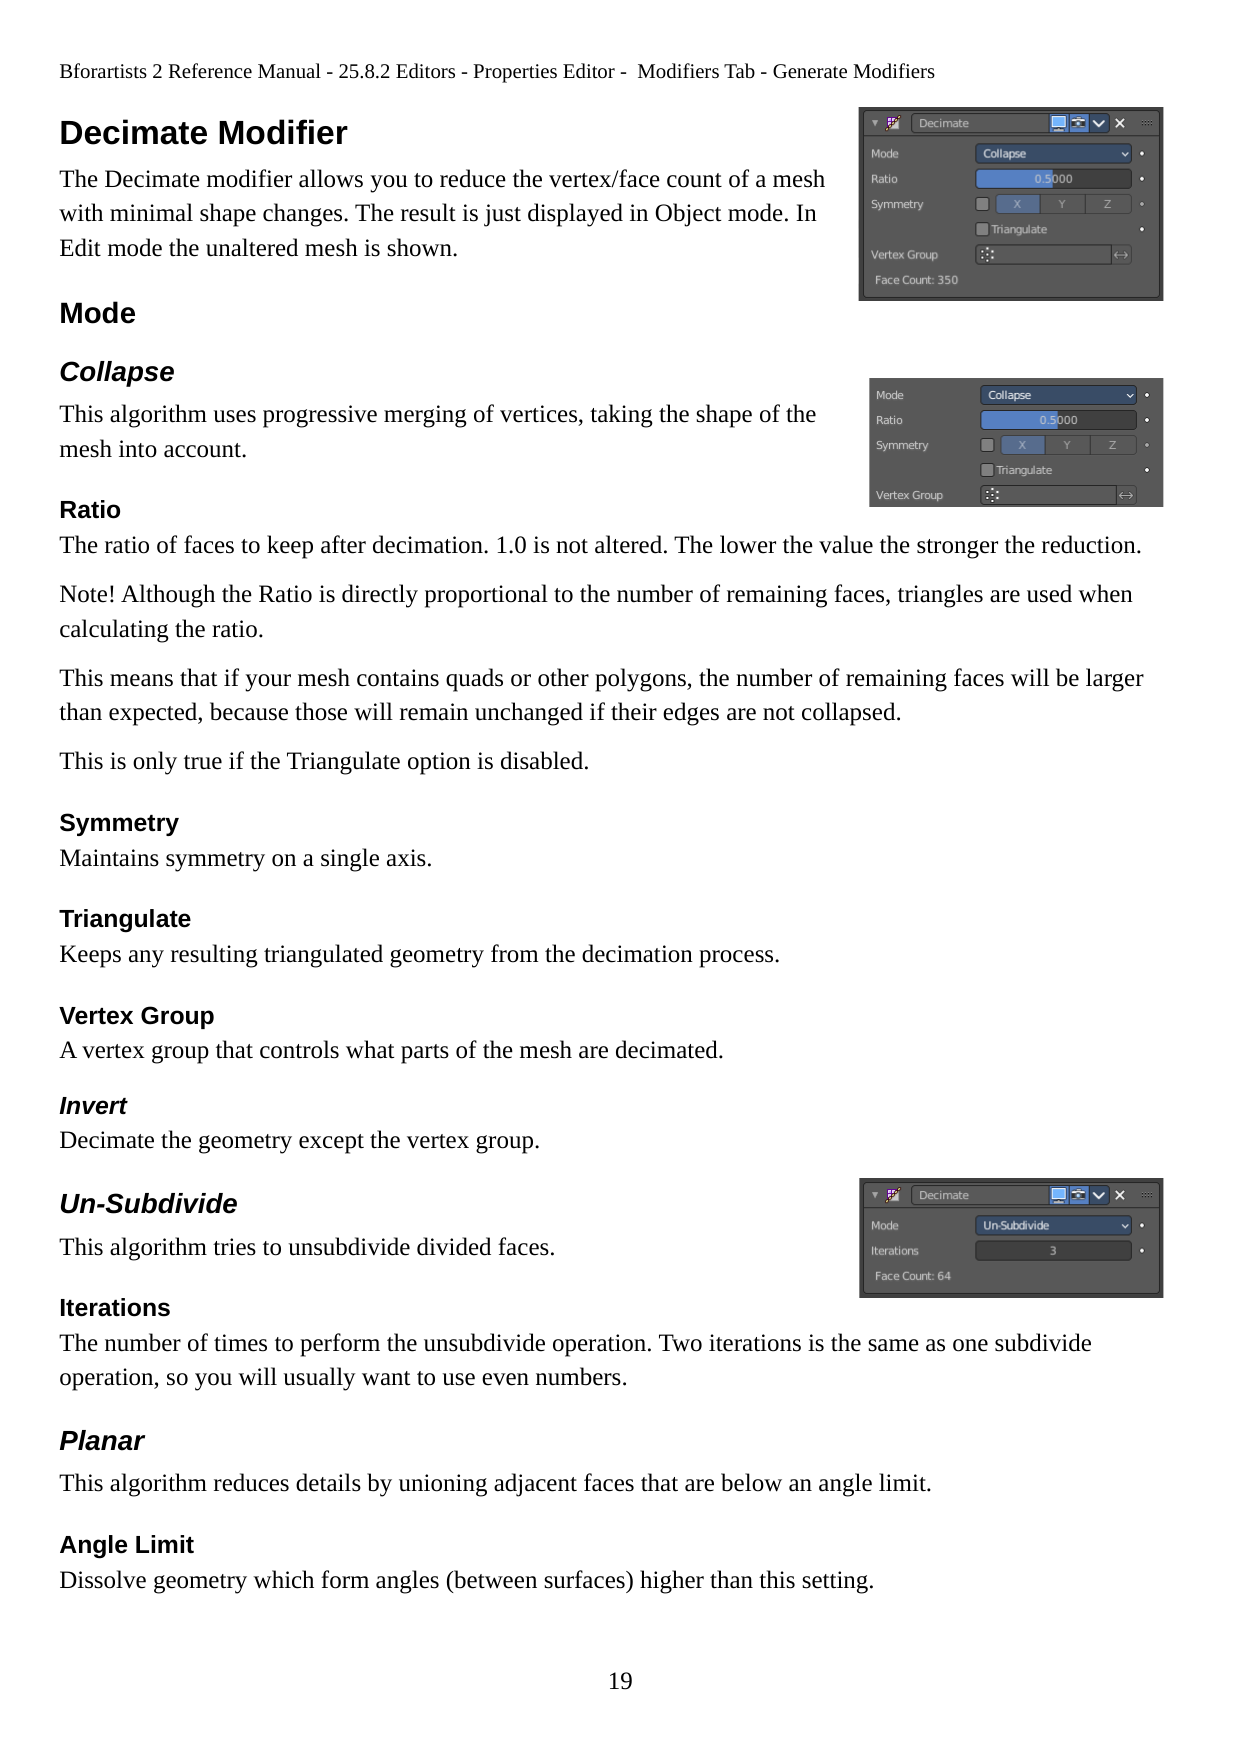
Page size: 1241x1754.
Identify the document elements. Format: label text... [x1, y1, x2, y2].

text Maintains symmetry on a single axis. [59, 843, 1181, 872]
picture [858, 107, 1164, 301]
subtitle Collapse [59, 355, 1181, 387]
text Dissolve geometry which form angles (between surfaces) higher than this setting. [59, 1565, 1181, 1593]
subtitle Angle Limit [59, 1530, 1181, 1558]
text The Decimate modifier allows you to reduce the vertex/face count of a mesh with minimal shape changes. The result is just displayed in Object mode. In Edit mode the unaltered mesh is shown. [59, 164, 858, 261]
text This algorithm tries to unsubdivide divided faces. [59, 1232, 859, 1260]
subtitle [1164, 1187, 1181, 1219]
text A vertex group that controls what parts of the mesh are decimated. [59, 1036, 1181, 1064]
subtitle Symmetry [59, 808, 1181, 837]
subtitle Planar [59, 1424, 1181, 1456]
text This algorithm uses progressive merging of vertices, taking the shape of the mesh into account. [59, 399, 869, 463]
subtitle Ratio [59, 496, 1181, 524]
subtitle Vertex Group [59, 1001, 1181, 1029]
subtitle Decimate Modifier [59, 113, 858, 151]
text This is only true if the Triangulate option is disabled. [59, 746, 1181, 775]
text The ratio of faces to keep after decimation. 1.0 is not altered. The lower the value the stronger the reduction. [59, 530, 1181, 559]
subtitle Invert [59, 1091, 1181, 1119]
subtitle [1164, 113, 1181, 151]
subtitle Mode [59, 296, 1181, 330]
text Decimate the geometry except the vertex group. [59, 1126, 1181, 1154]
text Keeps any resulting triangulated geometry from the decimation process. [59, 939, 1181, 968]
text Note! Although the Ratio is directly proportional to the number of remaining faces, triangles are used when calculating the ratio. [59, 579, 1181, 643]
text This algorithm reduces details by unioning adjacent faces that are below an angle limit. [59, 1468, 1181, 1497]
subtitle Triangulate [59, 904, 1181, 933]
picture [859, 1178, 1164, 1298]
subtitle Iterations [59, 1293, 1181, 1322]
picture [869, 378, 1164, 507]
text The number of times to perform the unsubdivide operation. Two iterations is the same as one subdivide operation, so you will usually want to use even numbers. [59, 1328, 1181, 1391]
subtitle Un-Subdivide [59, 1187, 859, 1219]
text This means that if your mesh contains quads or other polygons, the number of remaining faces will be larger than expected, because those will remain unchanged if their edges are not collapsed. [59, 663, 1181, 726]
